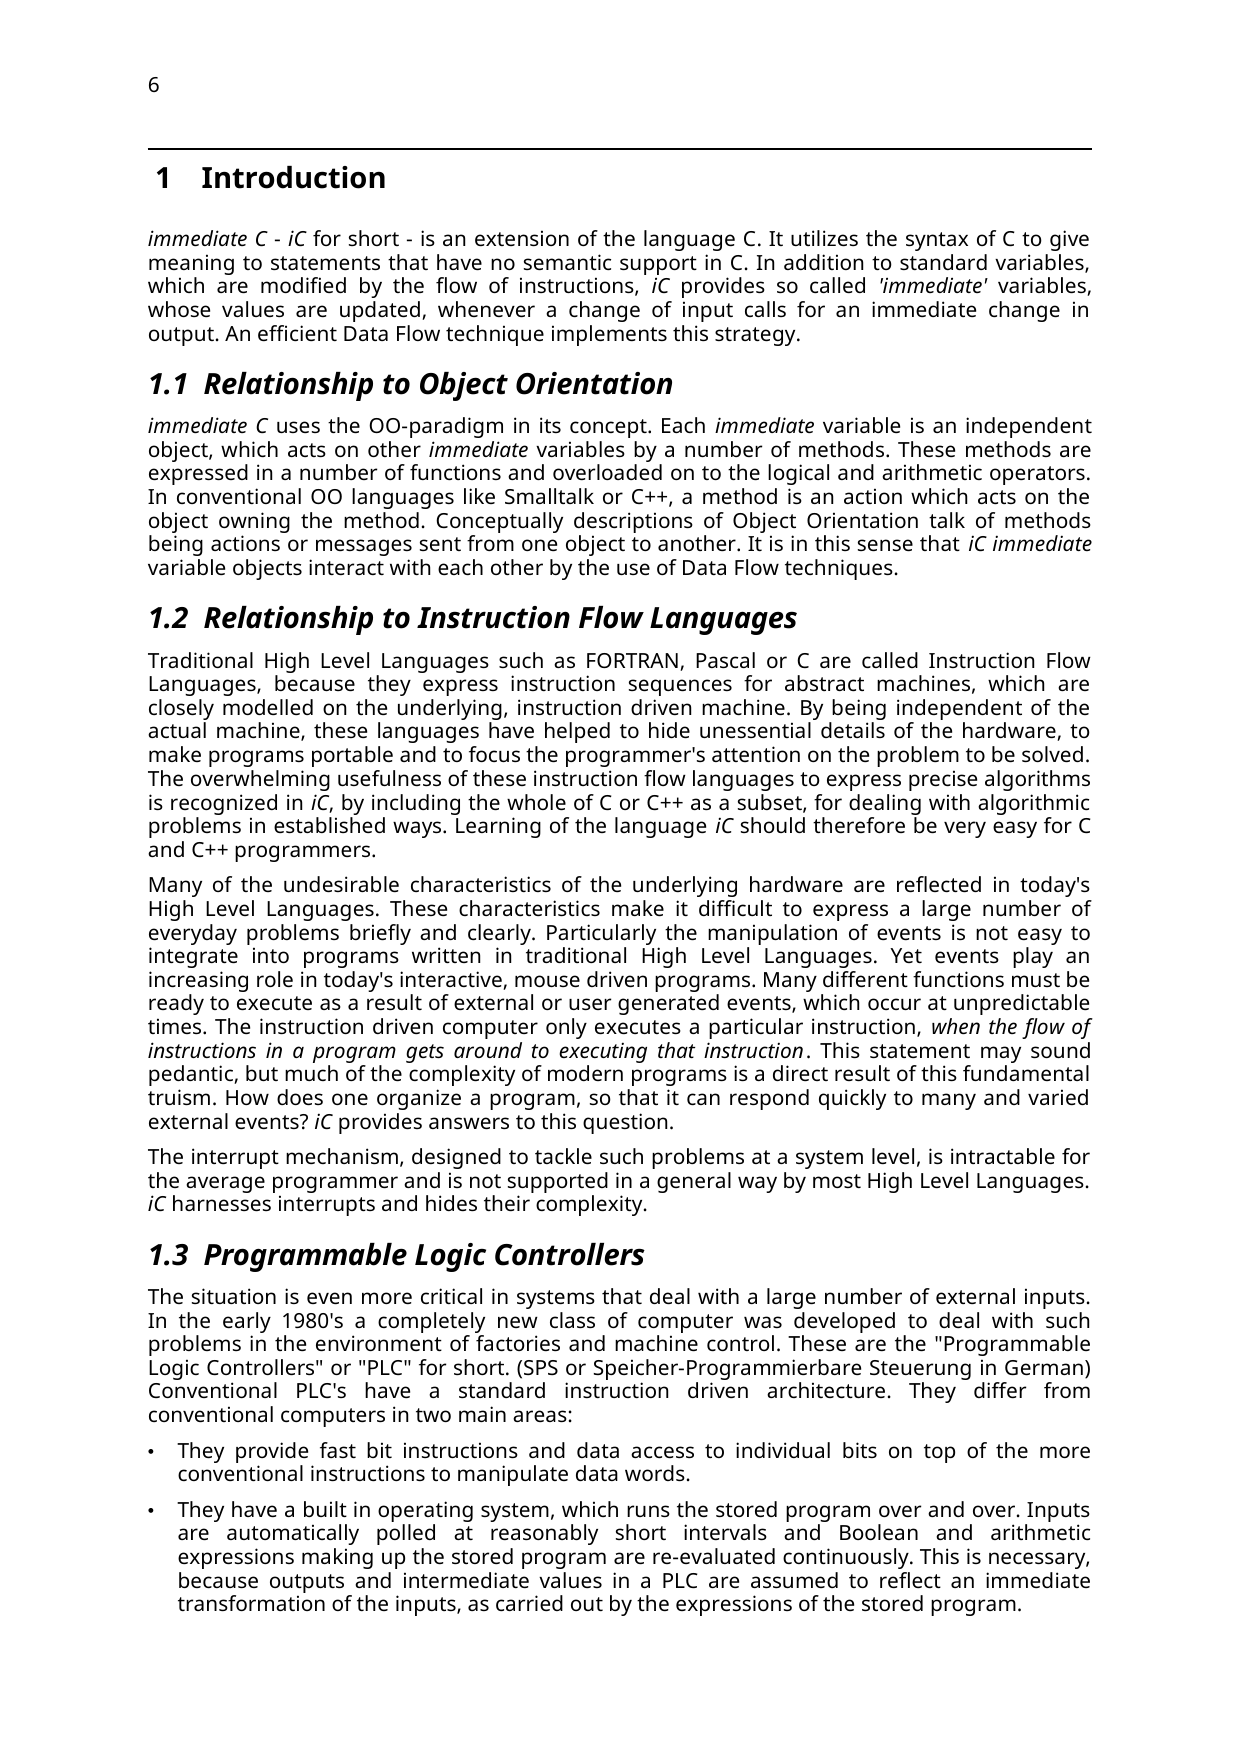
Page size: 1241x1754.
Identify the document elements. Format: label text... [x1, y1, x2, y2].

subtitle Relationship to Instruction Flow Languages [148, 598, 1092, 637]
text The situation is even more critical in systems that deal with a large number of external inputs. In the early 1980's a completely new class of computer was developed to deal with such problems in the environment of factories and machine control. These are the "Programmable Logic Controllers" or "PLC" for short. (SPS or Speicher-Programmierbare Steuerung in German) Conventional PLC's have a standard instruction driven architecture. They differ from conventional computers in two main areas: [148, 1286, 1092, 1427]
subtitle Programmable Logic Controllers [148, 1234, 1092, 1274]
text immediate C uses the OO-paradigm in its concept. Each immediate variable is an independent object, which acts on other immediate variables by a number of methods. These methods are expressed in a number of functions and overloaded on to the logical and arithmetic operators. In conventional OO languages like Smalltalk or C++, a method is an action which acts on the object owning the method. Conceptually descriptions of Object Orientation talk of methods being actions or messages sent from one object to another. It is in this sense that iC immediate variable objects interact with each other by the use of Data Flow techniques. [148, 415, 1092, 580]
text immediate C - iC for short - is an extension of the language C. It utilizes the syntax of C to give meaning to statements that have no semantic support in C. In addition to standard variables, which are modified by the flow of instructions, iC provides so called 'immediate' variables, whose values are updated, whenever a change of input calls for an immediate change in output. An efficient Data Flow technique implements this strategy. [148, 227, 1092, 346]
list They have a built in operating system, which runs the stored program over and over. Inputs are automatically polled at reasonably short intervals and Boolean and arithmetic expressions making up the stored program are re-evaluated continuously. This is necessary, because outputs and intermediate values in a PLC are assumed to reflect an immediate transformation of the inputs, as carried out by the expressions of the stored program. [148, 1498, 1092, 1616]
text Many of the undesirable characteristics of the underlying hardware are reflected in today's High Level Languages. These characteristics make it difficult to express a large number of everyday problems briefly and clearly. Particularly the manipulation of events is not easy to integrate into programs written in traditional High Level Languages. Yet events play an increasing role in today's interactive, mouse driven programs. Many different functions must be ready to execute as a result of external or user generated events, which occur at unpredictable times. The instruction driven computer only executes a particular instruction, when the flow of instructions in a program gets around to executing that instruction. This statement may sound pedantic, but much of the complexity of modern programs is a direct result of this fundamental truism. How does one organize a program, so that it can respond quickly to many and varied external events? iC provides answers to this question. [148, 874, 1092, 1134]
text The interrupt mechanism, designed to tackle such problems at a system level, is intractable for the average programmer and is not supported in a general way by most High Level Languages. iC harnesses interrupts and hides their complexity. [148, 1146, 1092, 1217]
list They provide fast bit instructions and data access to individual bits on top of the more conventional instructions to manipulate data words. [148, 1439, 1092, 1486]
subtitle Introduction [148, 150, 1092, 204]
subtitle Relationship to Object Orientation [148, 363, 1092, 403]
text Traditional High Level Languages such as FORTRAN, Pascal or C are called Instruction Flow Languages, because they express instruction sequences for abstract machines, which are closely modelled on the underlying, instruction driven machine. By being independent of the actual machine, these languages have helped to hide unessential details of the hardware, to make programs portable and to focus the programmer's attention on the problem to be solved. The overwhelming usefulness of these instruction flow languages to express precise algorithms is recognized in iC, by including the whole of C or C++ as a subset, for dealing with algorithmic problems in established ways. Learning of the language iC should therefore be very easy for C and C++ programmers. [148, 649, 1092, 862]
